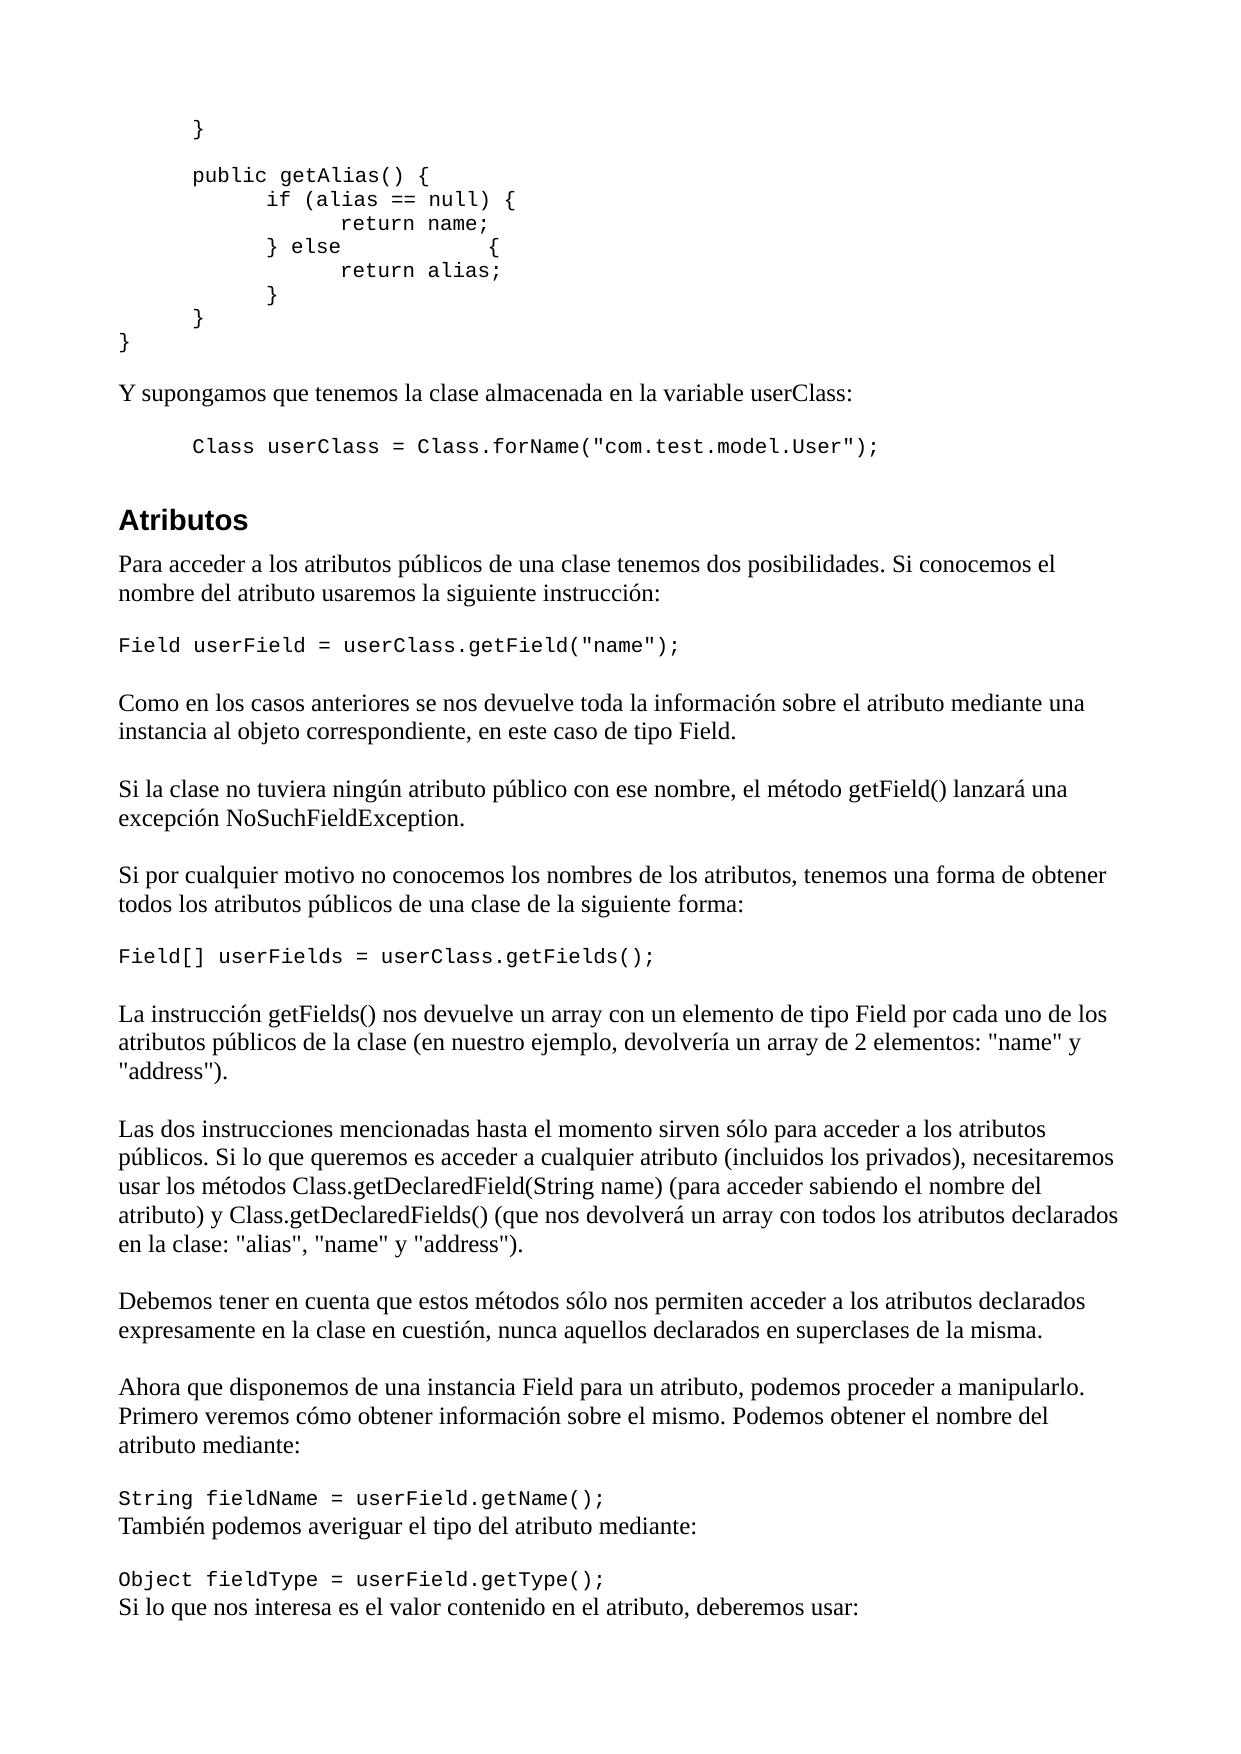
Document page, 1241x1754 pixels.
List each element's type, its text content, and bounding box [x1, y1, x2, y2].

text Como en los casos anteriores se nos devuelve toda la información sobre el atributo mediante una instancia al objeto correspondiente, en este caso de tipo Field. [118, 688, 1122, 745]
text return name; [118, 213, 1122, 236]
text if (alias == null) { [118, 189, 1122, 213]
text } else { [118, 236, 1122, 260]
text Si lo que nos interesa es el valor contenido en el atributo, deberemos usar: [118, 1592, 1122, 1621]
text También podemos averiguar el tipo del atributo mediante: [118, 1511, 1122, 1540]
text Para acceder a los atributos públicos de una clase tenemos dos posibilidades. Si conocemos el nombre del atributo usaremos la siguiente instrucción: [118, 549, 1122, 606]
text } [118, 284, 1122, 307]
text Si la clase no tuviera ningún atributo público con ese nombre, el método getField() lanzará una excepción NoSuchFieldException. [118, 774, 1122, 831]
text Object fieldType = userField.getType(); [118, 1569, 1122, 1592]
text Class userClass = Class.forName("com.test.model.User"); [118, 436, 1122, 459]
text Las dos instrucciones mencionadas hasta el momento sirven sólo para acceder a los atributos públicos. Si lo que queremos es acceder a cualquier atributo (incluidos los privados), necesitaremos usar los métodos Class.getDeclaredField(String name) (para acceder sabiendo el nombre del atributo) y Class.getDeclaredFields() (que nos devolverá un array con todos los atributos declarados en la clase: "alias", "name" y "address"). [118, 1114, 1122, 1257]
text Ahora que disponemos de una instancia Field para un atributo, podemos proceder a manipularlo. Primero veremos cómo obtener información sobre el mismo. Podemos obtener el nombre del atributo mediante: [118, 1372, 1122, 1459]
text Si por cualquier motivo no conocemos los nombres de los atributos, tenemos una forma de obtener todos los atributos públicos de una clase de la siguiente forma: [118, 860, 1122, 918]
text Debemos tener en cuenta que estos métodos sólo nos permiten acceder a los atributos declarados expresamente en la clase en cuestión, nunca aquellos declarados en superclases de la misma. [118, 1286, 1122, 1344]
text Y supongamos que tenemos la clase almacenada en la variable userClass: [118, 378, 1122, 407]
text La instrucción getFields() nos devuelve un array con un elemento de tipo Field por cada uno de los atributos públicos de la clase (en nuestro ejemplo, devolvería un array de 2 elementos: "name" y "address"). [118, 999, 1122, 1085]
text public getAlias() { [118, 165, 1122, 189]
text } [118, 331, 1122, 354]
text return alias; [118, 260, 1122, 284]
text } [118, 118, 1122, 142]
text Field userField = userClass.getField("name"); [118, 635, 1122, 659]
text } [118, 307, 1122, 331]
text Field[] userFields = userClass.getFields(); [118, 946, 1122, 970]
text String fieldName = userField.getName(); [118, 1487, 1122, 1511]
subtitle Atributos [118, 503, 1122, 536]
